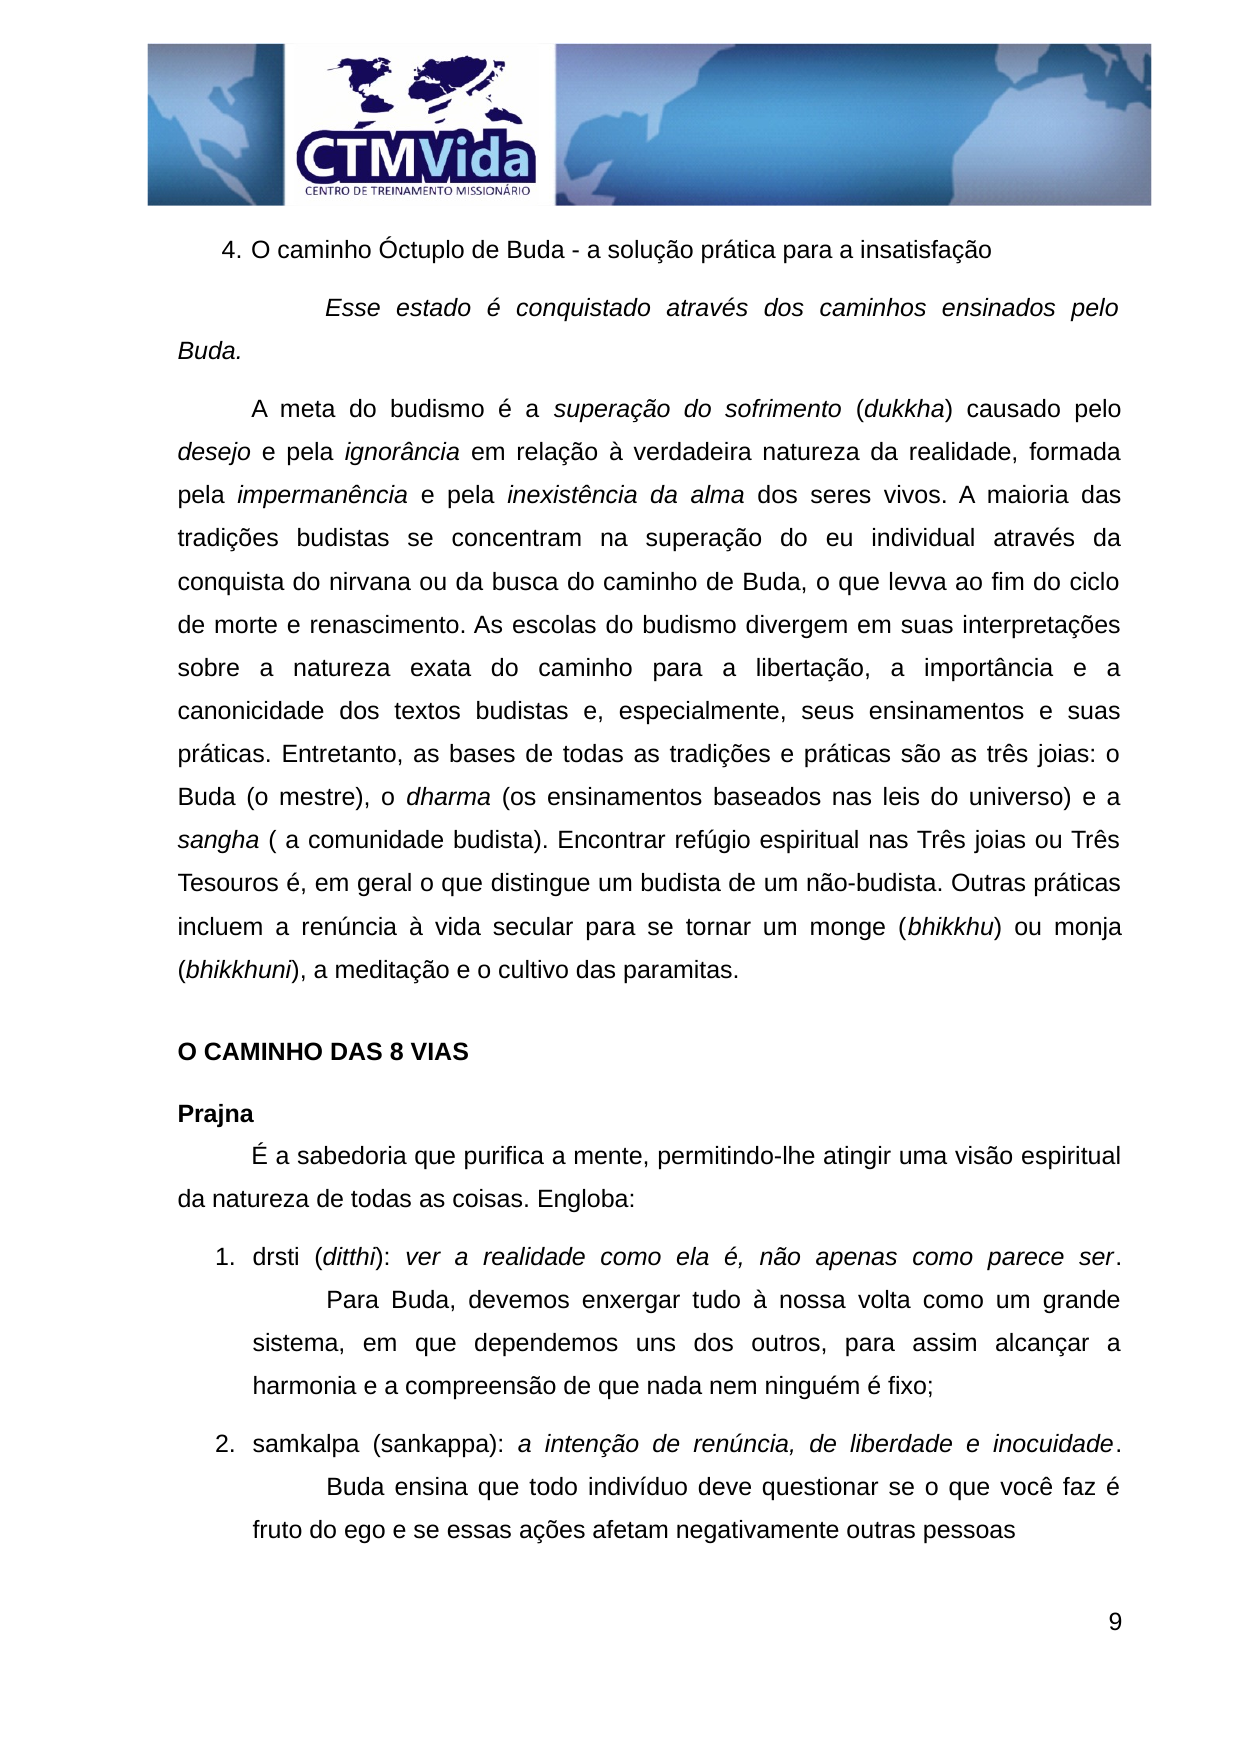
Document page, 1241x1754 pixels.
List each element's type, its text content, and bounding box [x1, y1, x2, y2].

subtitle O caminho das 8 vias [177, 1037, 1122, 1066]
text A meta do budismo é a superação do sofrimento (dukkha) causado pelo desejo e pela ignorância em relação à verdadeira natureza da realidade, formada pela impermanência e pela inexistência da alma dos seres vivos. A maioria das tradições budistas se concentram na superação do eu individual através da conquista do nirvana ou da busca do caminho de Buda, o que levva ao fim do ciclo de morte e renascimento. As escolas do budismo divergem em suas interpretações sobre a natureza exata do caminho para a libertação, a importância e a canonicidade dos textos budistas e, especialmente, seus ensinamentos e suas práticas. Entretanto, as bases de todas as tradições e práticas são as três joias: o Buda (o mestre), o dharma (os ensinamentos baseados nas leis do universo) e a sangha ( a comunidade budista). Encontrar refúgio espiritual nas Três joias ou Três Tesouros é, em geral o que distingue um budista de um não-budista. Outras práticas incluem a renúncia à vida secular para se tornar um monge (bhikkhu) ou monja (bhikkhuni), a meditação e o cultivo das paramitas. [177, 394, 1122, 983]
text É a sabedoria que purifica a mente, permitindo-lhe atingir uma visão espiritual da natureza de todas as coisas. Engloba: [177, 1141, 1122, 1212]
subtitle Prajna [177, 1099, 1122, 1128]
picture [147, 43, 1152, 206]
list drsti (ditthi): ver a realidade como ela é, não apenas como parece ser. Para Buda, devemos enxergar tudo à nossa volta como um grande sistema, em que dependemos uns dos outros, para assim alcançar a harmonia e a compreensão de que nada nem ninguém é fixo; [215, 1241, 1122, 1399]
list samkalpa (sankappa): a intenção de renúncia, de liberdade e inocuidade. Buda ensina que todo indivíduo deve questionar se o que você faz é fruto do ego e se essas ações afetam negativamente outras pessoas [215, 1428, 1122, 1543]
text Esse estado é conquistado através dos caminhos ensinados pelo Buda. [177, 293, 1122, 365]
list O caminho Óctuplo de Buda - a solução prática para a insatisfação [221, 235, 1122, 264]
